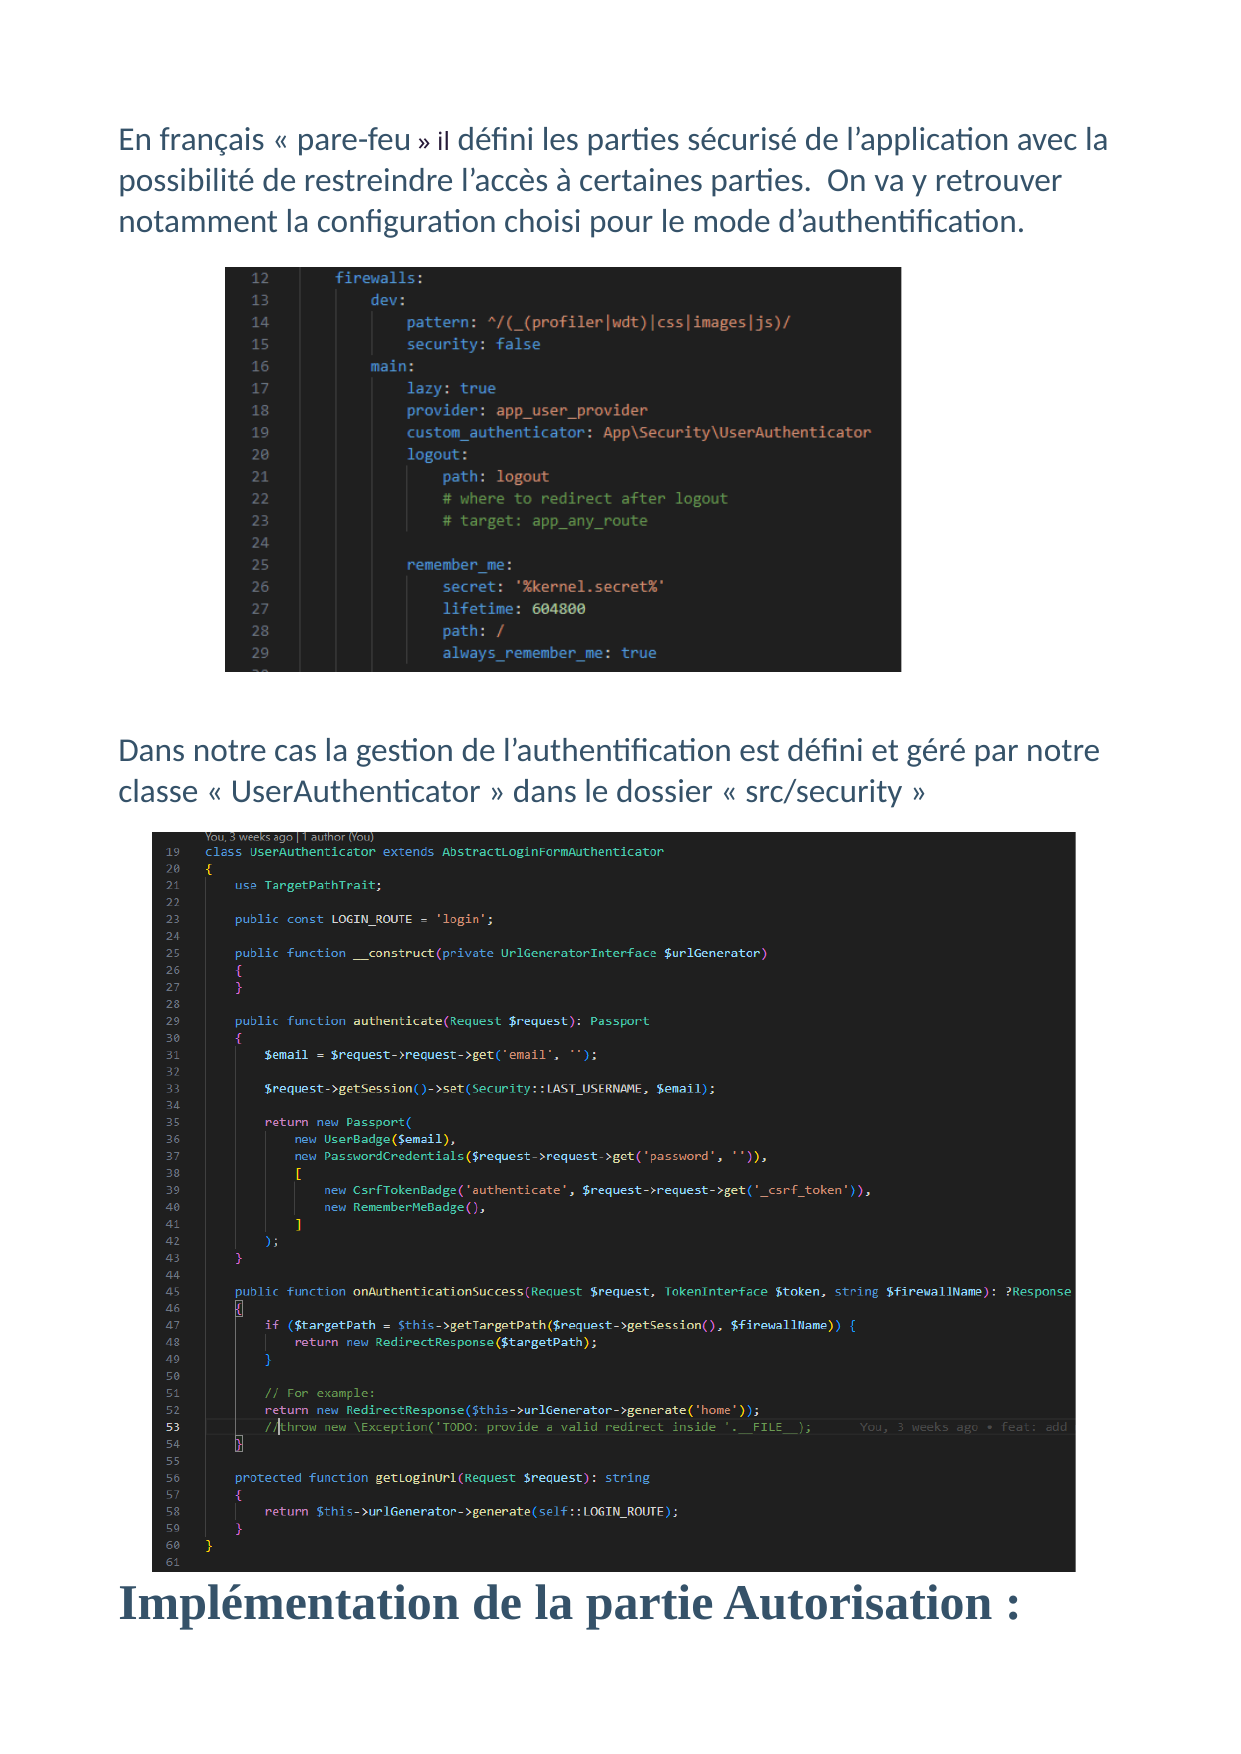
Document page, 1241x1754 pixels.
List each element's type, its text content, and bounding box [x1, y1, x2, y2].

text Implémentation de la partie Autorisation : [118, 1572, 1122, 1630]
picture [152, 832, 1076, 1572]
text En français « pare-feu » il défini les parties sécurisé de l’application avec la possibilité de restreindre l’accès à certaines parties. On va y retrouver notamment la configuration choisi pour le mode d’authentification. [118, 118, 1122, 240]
text Dans notre cas la gestion de l’authentification est défini et géré par notre classe « UserAuthenticator » dans le dossier « src/security » [118, 729, 1122, 811]
picture [225, 267, 902, 672]
